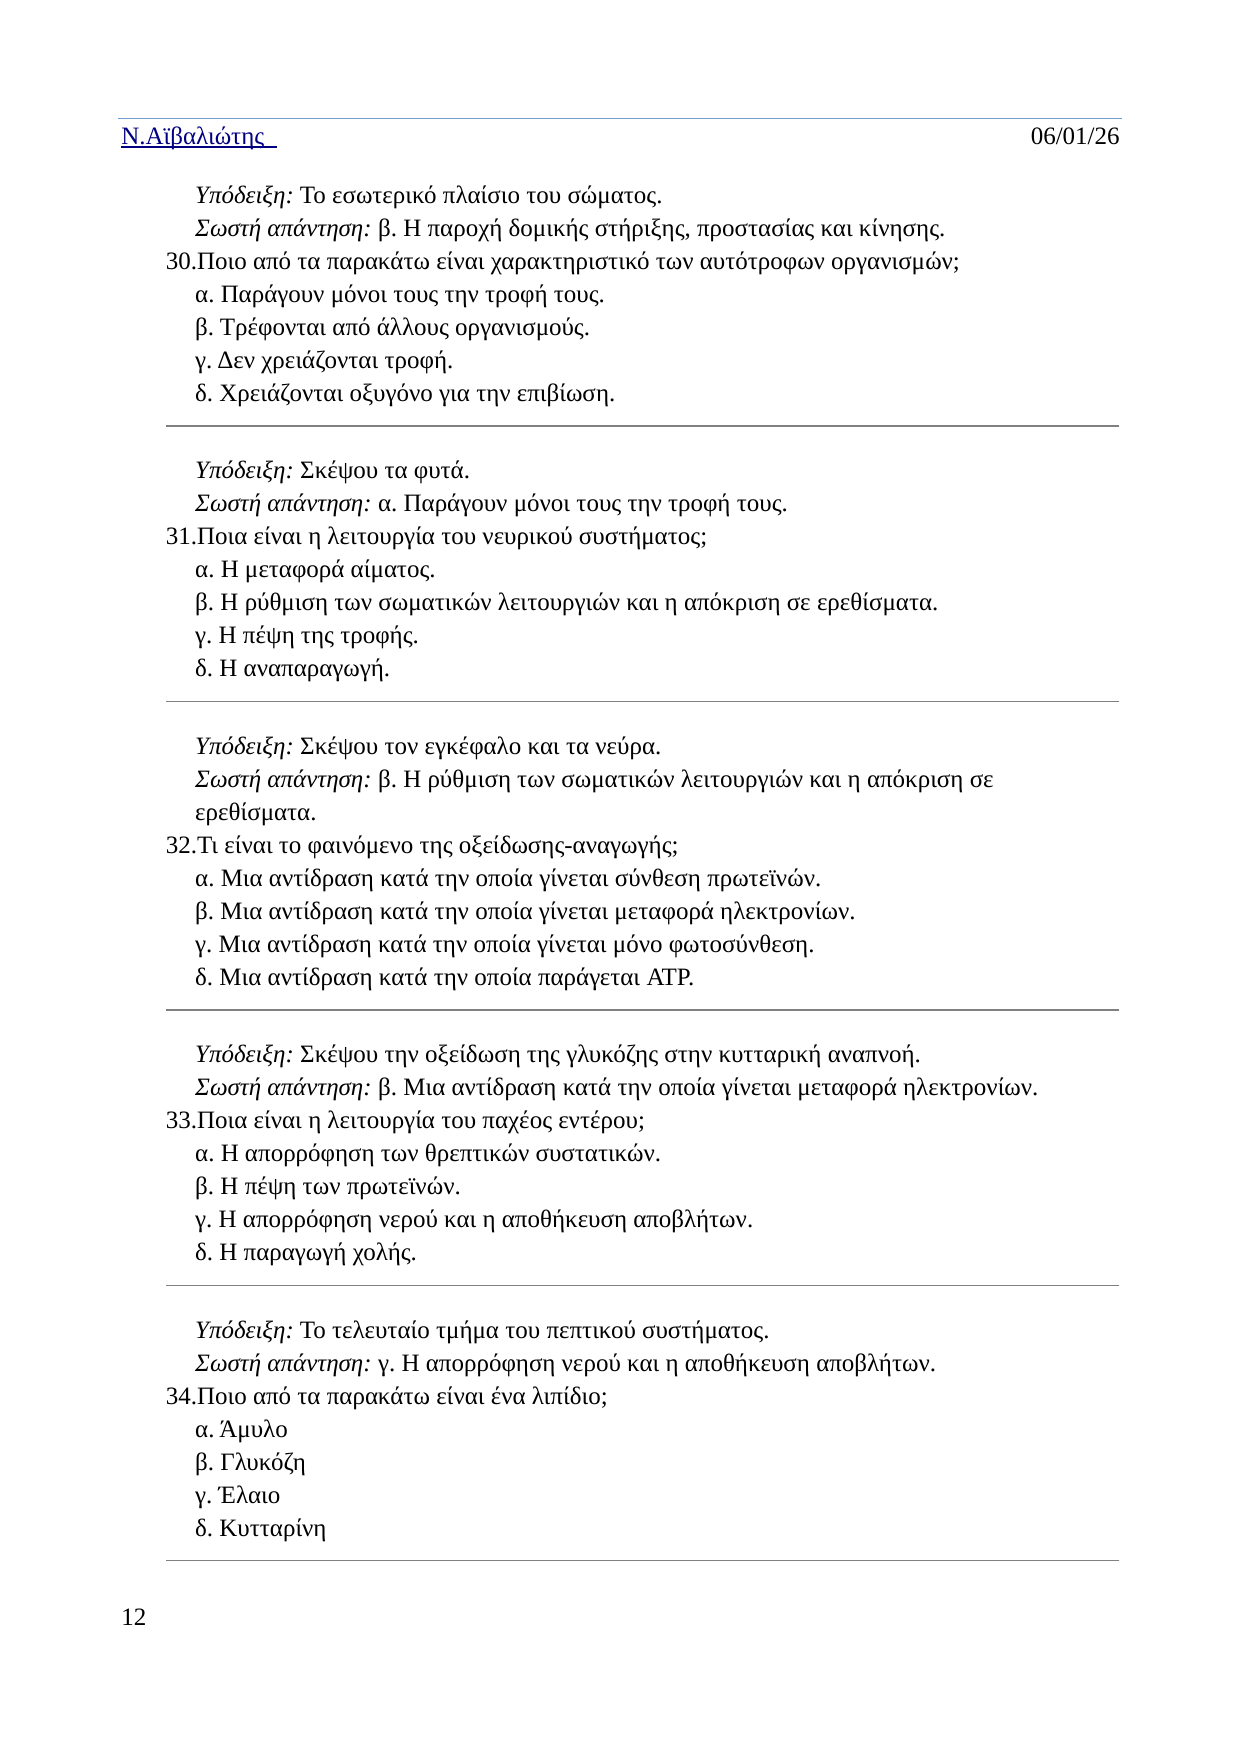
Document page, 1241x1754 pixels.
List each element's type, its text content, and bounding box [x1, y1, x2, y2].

list Υπόδειξη: Σκέψου τον εγκέφαλο και τα νεύρα. Σωστή απάντηση: β. Η ρύθμιση των σωματικών λειτουργιών και η απόκριση σε ερεθίσματα. [166, 731, 1119, 826]
list Υπόδειξη: Το τελευταίο τμήμα του πεπτικού συστήματος. Σωστή απάντηση: γ. Η απορρόφηση νερού και η αποθήκευση αποβλήτων. [166, 1315, 1119, 1376]
list Ποια είναι η λειτουργία του παχέος εντέρου; α. Η απορρόφηση των θρεπτικών συστατικών. β. Η πέψη των πρωτεϊνών. γ. Η απορρόφηση νερού και η αποθήκευση αποβλήτων. δ. Η παραγωγή χολής. [166, 1105, 1119, 1266]
list Ποιο από τα παρακάτω είναι χαρακτηριστικό των αυτότροφων οργανισμών; α. Παράγουν μόνοι τους την τροφή τους. β. Τρέφονται από άλλους οργανισμούς. γ. Δεν χρειάζονται τροφή. δ. Χρειάζονται οξυγόνο για την επιβίωση. [166, 246, 1119, 407]
list Τι είναι το φαινόμενο της οξείδωσης-αναγωγής; α. Μια αντίδραση κατά την οποία γίνεται σύνθεση πρωτεϊνών. β. Μια αντίδραση κατά την οποία γίνεται μεταφορά ηλεκτρονίων. γ. Μια αντίδραση κατά την οποία γίνεται μόνο φωτοσύνθεση. δ. Μια αντίδραση κατά την οποία παράγεται ATP. [166, 830, 1119, 991]
list Ποιο από τα παρακάτω είναι ένα λιπίδιο; α. Άμυλο β. Γλυκόζη γ. Έλαιο δ. Κυτταρίνη [166, 1381, 1119, 1542]
list Υπόδειξη: Σκέψου τα φυτά. Σωστή απάντηση: α. Παράγουν μόνοι τους την τροφή τους. [166, 455, 1119, 517]
list Υπόδειξη: Το εσωτερικό πλαίσιο του σώματος. Σωστή απάντηση: β. Η παροχή δομικής στήριξης, προστασίας και κίνησης. [166, 180, 1119, 242]
list Ποια είναι η λειτουργία του νευρικού συστήματος; α. Η μεταφορά αίματος. β. Η ρύθμιση των σωματικών λειτουργιών και η απόκριση σε ερεθίσματα. γ. Η πέψη της τροφής. δ. Η αναπαραγωγή. [166, 521, 1119, 682]
list Υπόδειξη: Σκέψου την οξείδωση της γλυκόζης στην κυτταρική αναπνοή. Σωστή απάντηση: β. Μια αντίδραση κατά την οποία γίνεται μεταφορά ηλεκτρονίων. [166, 1039, 1119, 1101]
